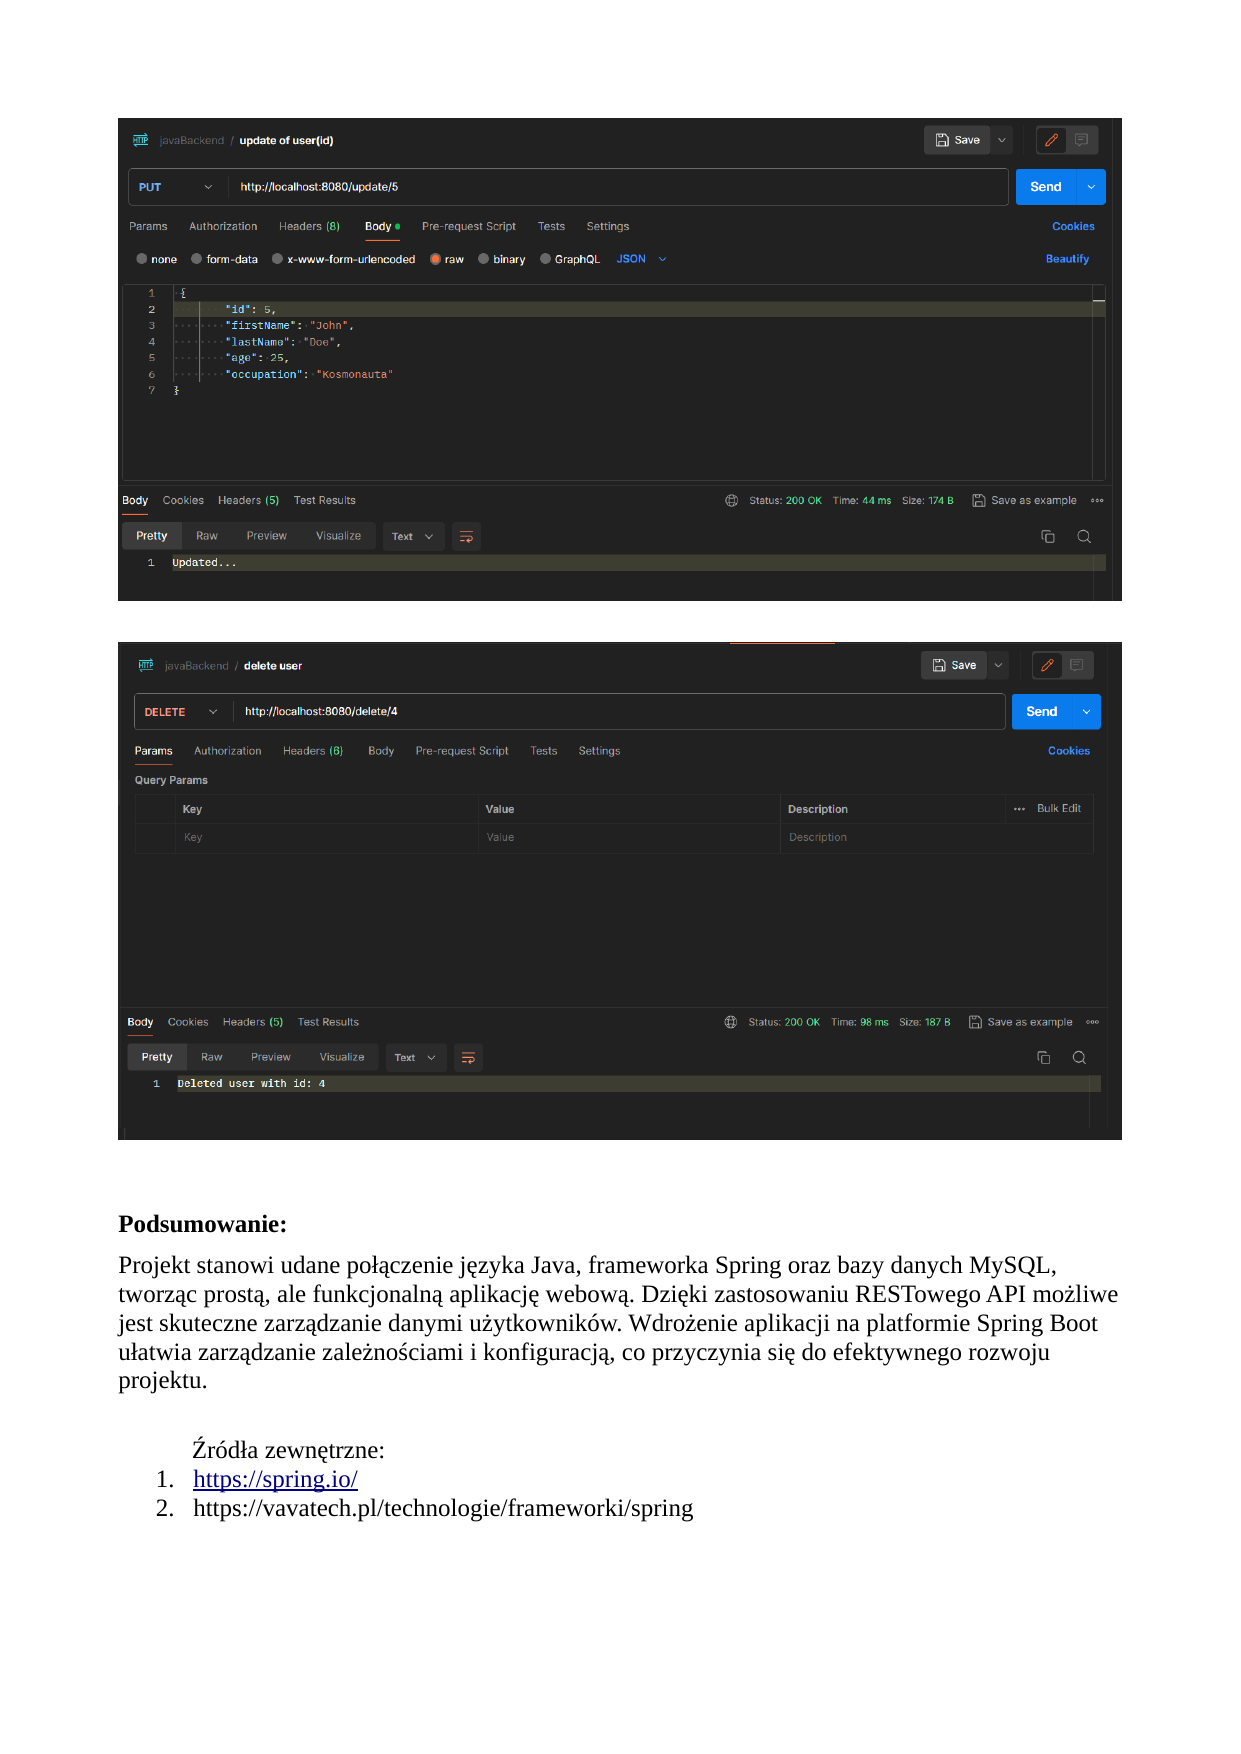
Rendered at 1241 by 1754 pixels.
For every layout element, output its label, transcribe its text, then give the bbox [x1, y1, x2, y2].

text Podsumowanie: [118, 1209, 1122, 1238]
picture [118, 118, 1122, 601]
list https://vavatech.pl/technologie/frameworki/spring [156, 1493, 1122, 1522]
text Źródła zewnętrzne: [118, 1435, 1122, 1464]
list https://spring.io/ [156, 1464, 1122, 1493]
text Projekt stanowi udane połączenie języka Java, frameworka Spring oraz bazy danych MySQL, tworząc prostą, ale funkcjonalną aplikację webową. Dzięki zastosowaniu RESTowego API możliwe jest skuteczne zarządzanie danymi użytkowników. Wdrożenie aplikacji na platformie Spring Boot ułatwia zarządzanie zależnościami i konfiguracją, co przyczynia się do efektywnego rozwoju projektu. [118, 1250, 1122, 1394]
picture [118, 642, 1122, 1140]
